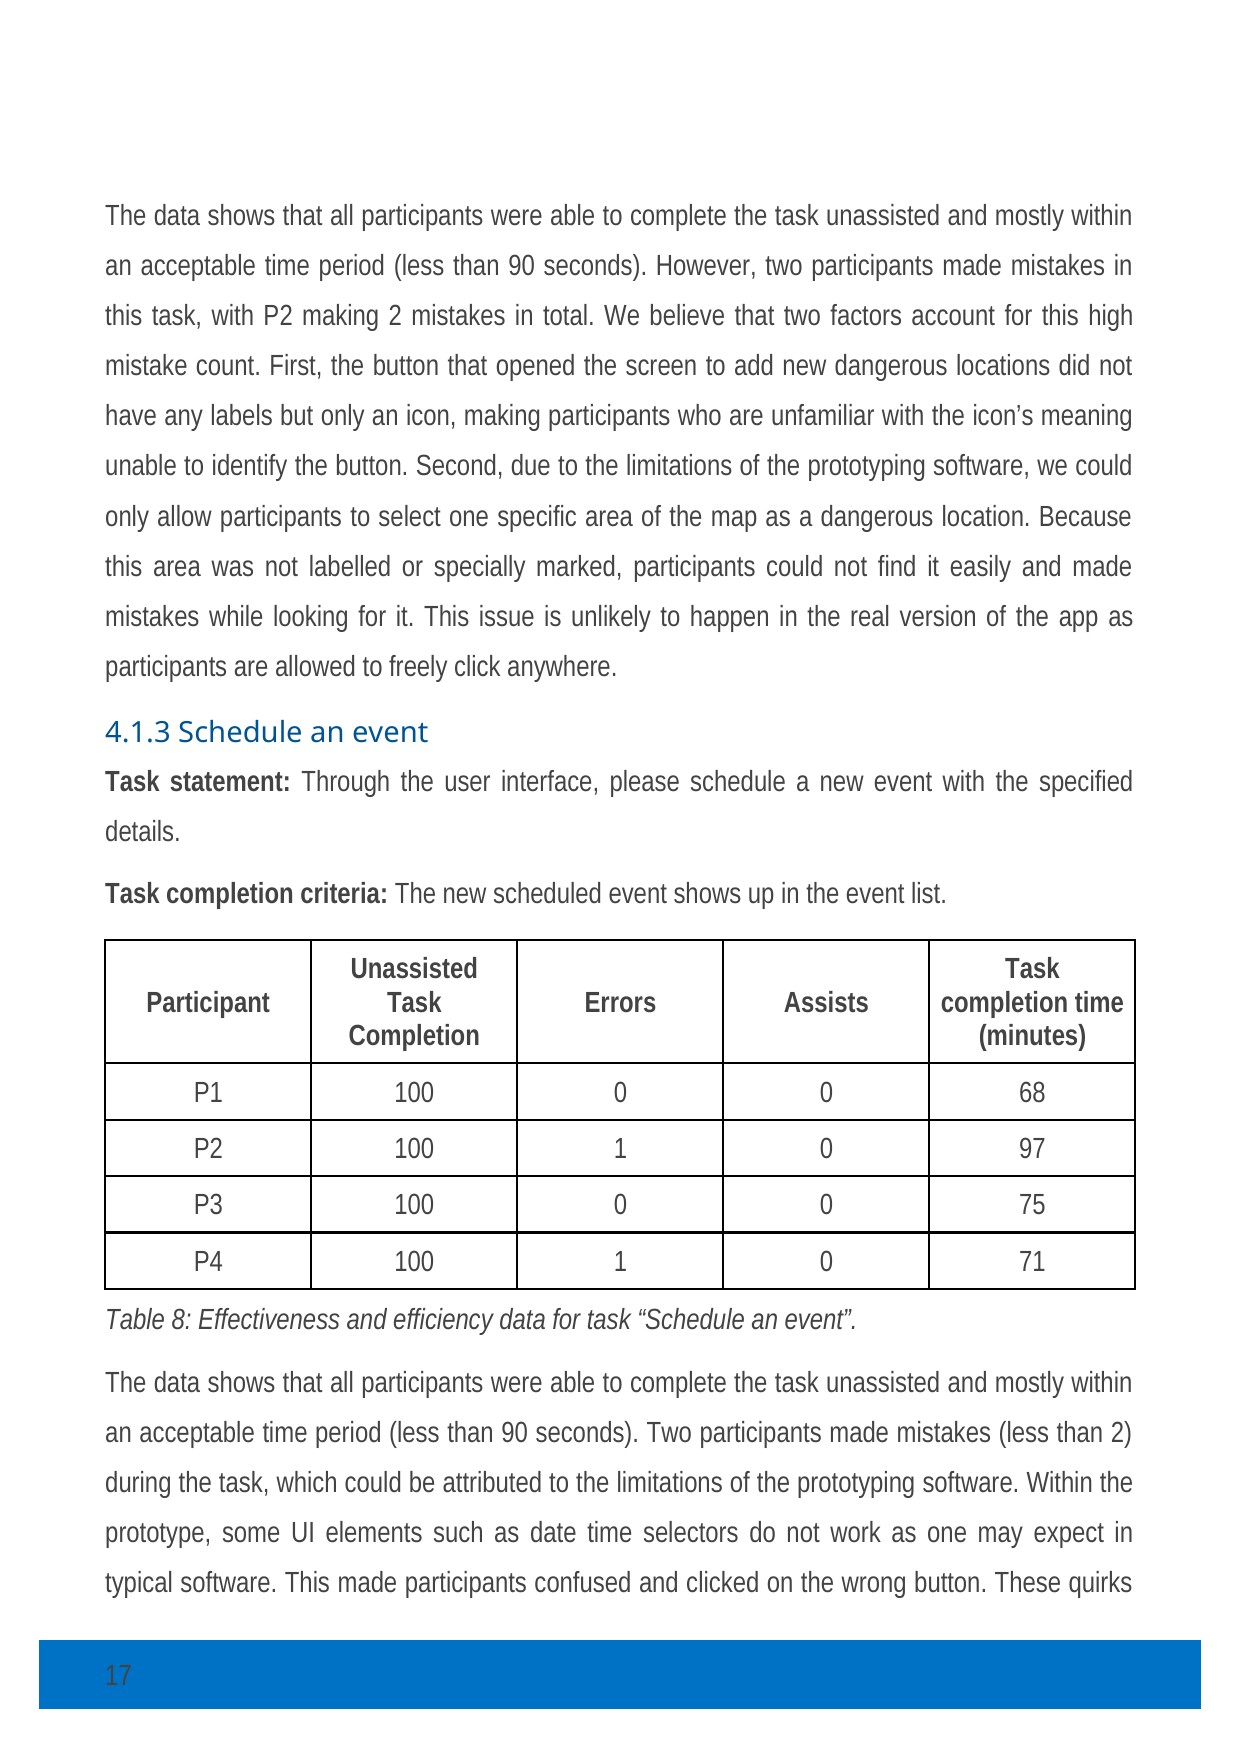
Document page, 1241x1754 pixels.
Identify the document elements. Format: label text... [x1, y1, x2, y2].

subtitle 4.1.3 Schedule an event [105, 712, 1135, 751]
text The data shows that all participants were able to complete the task unassisted and mostly within an acceptable time period (less than 90 seconds). However, two participants made mistakes in this task, with P2 making 2 mistakes in total. We believe that two factors account for this high mistake count. First, the button that opened the screen to add new dangerous locations did not have any labels but only an icon, making participants who are unfamiliar with the icon’s meaning unable to identify the button. Second, due to the limitations of the prototyping software, we could only allow participants to select one specific area of the map as a dangerous location. Because this area was not labelled or specially marked, participants could not find it easily and made mistakes while looking for it. This issue is unlikely to happen in the real version of the app as participants are allowed to freely click anywhere. [105, 198, 1135, 682]
table_cell P4 [106, 1234, 310, 1288]
table_cell 0 [724, 1121, 928, 1175]
table_cell 1 [518, 1234, 722, 1288]
text Task completion criteria: The new scheduled event shows up in the event list. [105, 876, 1135, 910]
table_cell 0 [724, 1064, 928, 1119]
table_cell 0 [724, 1234, 928, 1288]
table_header Assists [724, 941, 928, 1062]
table_cell P2 [106, 1121, 310, 1175]
table_cell 75 [930, 1177, 1134, 1231]
text The data shows that all participants were able to complete the task unassisted and mostly within an acceptable time period (less than 90 seconds). Two participants made mistakes (less than 2) during the task, which could be attributed to the limitations of the prototyping software. Within the prototype, some UI elements such as date time selectors do not work as one may expect in typical software. This made participants confused and clicked on the wrong button. These quirks [105, 1365, 1135, 1599]
table_cell 100 [312, 1121, 516, 1175]
table_header Errors [518, 941, 722, 1062]
table_cell 0 [518, 1177, 722, 1231]
table_cell 1 [518, 1121, 722, 1175]
table_cell P1 [106, 1064, 310, 1119]
table_cell 0 [518, 1064, 722, 1119]
table_cell P3 [106, 1177, 310, 1231]
text Task statement: Through the user interface, please schedule a new event with the specified details. [105, 764, 1135, 847]
table_cell 68 [930, 1064, 1134, 1119]
table_cell 0 [724, 1177, 928, 1231]
text Table 8: Effectiveness and efficiency data for task “Schedule an event”. [105, 1302, 1135, 1336]
table_cell 100 [312, 1234, 516, 1288]
table_header Participant [106, 941, 310, 1062]
table_cell 97 [930, 1121, 1134, 1175]
table_cell 100 [312, 1064, 516, 1119]
table_cell 100 [312, 1177, 516, 1231]
table_header Task completion time (minutes) [930, 941, 1134, 1062]
table_header Unassisted Task Completion [312, 941, 516, 1062]
table_cell 71 [930, 1234, 1134, 1288]
